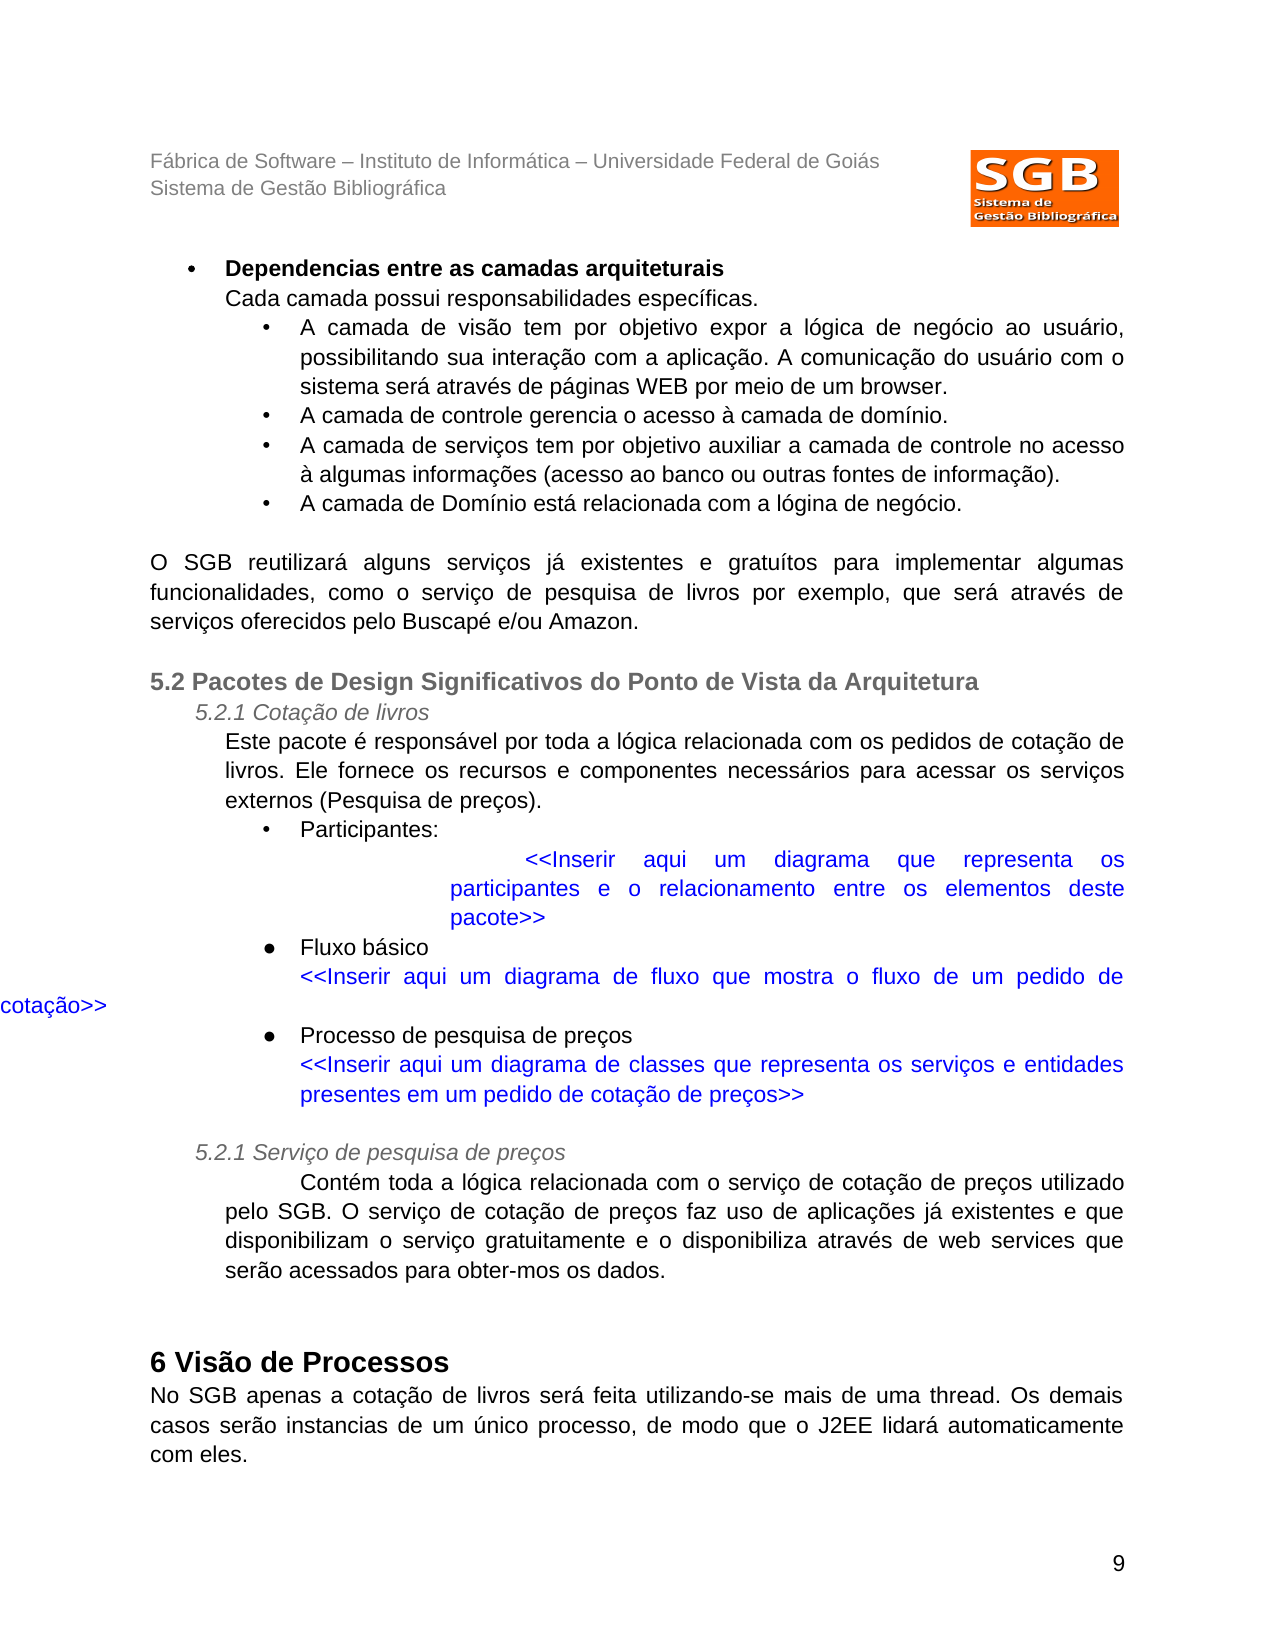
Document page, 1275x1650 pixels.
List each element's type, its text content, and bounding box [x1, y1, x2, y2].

subtitle 5.2 Pacotes de Design Significativos do Ponto de Vista da Arquitetura [150, 667, 1125, 695]
text O SGB reutilizará alguns serviços já existentes e gratuítos para implementar algumas funcionalidades, como o serviço de pesquisa de livros por exemplo, que será através de serviços oferecidos pelo Buscapé e/ou Amazon. [150, 550, 1125, 634]
subtitle 6 Visão de Processos [150, 1346, 1125, 1378]
text Contém toda a lógica relacionada com o serviço de cotação de preços utilizado pelo SGB. O serviço de cotação de preços faz uso de aplicações já existentes e que disponibilizam o serviço gratuitamente e o disponibiliza através de web services que serão acessados para obter-mos os dados. [225, 1169, 1125, 1283]
text <<Inserir aqui um diagrama de classes que representa os serviços e entidades presentes em um pedido de cotação de preços>> [300, 1052, 1125, 1107]
list A camada de Domínio está relacionada com a lógina de negócio. [262, 491, 1125, 517]
picture [970, 150, 1119, 227]
text <<Inserir aqui um diagrama que representa os participantes e o relacionamento entre os elementos deste pacote>> [450, 846, 1125, 931]
subtitle 5.2.1 Cotação de livros [195, 699, 1125, 725]
list A camada de visão tem por objetivo expor a lógica de negócio ao usuário, possibilitando sua interação com a aplicação. A comunicação do usuário com o sistema será através de páginas WEB por meio de um browser. [262, 315, 1125, 399]
list Fluxo básico [262, 934, 1125, 960]
list A camada de controle gerencia o acesso à camada de domínio. [262, 403, 1125, 428]
list Processo de pesquisa de preços [262, 1022, 1125, 1048]
list Participantes: [262, 817, 1125, 842]
list A camada de serviços tem por objetivo auxiliar a camada de controle no acesso à algumas informações (acesso ao banco ou outras fontes de informação). [262, 432, 1125, 487]
text Cada camada possui responsabilidades específicas. [150, 285, 1125, 311]
text Este pacote é responsável por toda a lógica relacionada com os pedidos de cotação de livros. Ele fornece os recursos e componentes necessários para acessar os serviços externos (Pesquisa de preços). [225, 729, 1125, 813]
list Dependencias entre as camadas arquiteturais [187, 256, 1125, 282]
subtitle 5.2.1 Serviço de pesquisa de preços [195, 1140, 1125, 1166]
text No SGB apenas a cotação de livros será feita utilizando-se mais de uma thread. Os demais casos serão instancias de um único processo, de modo que o J2EE lidará automaticamente com eles. [150, 1383, 1125, 1467]
text <<Inserir aqui um diagrama de fluxo que mostra o fluxo de um pedido de cotação>> [0, 964, 1125, 1019]
